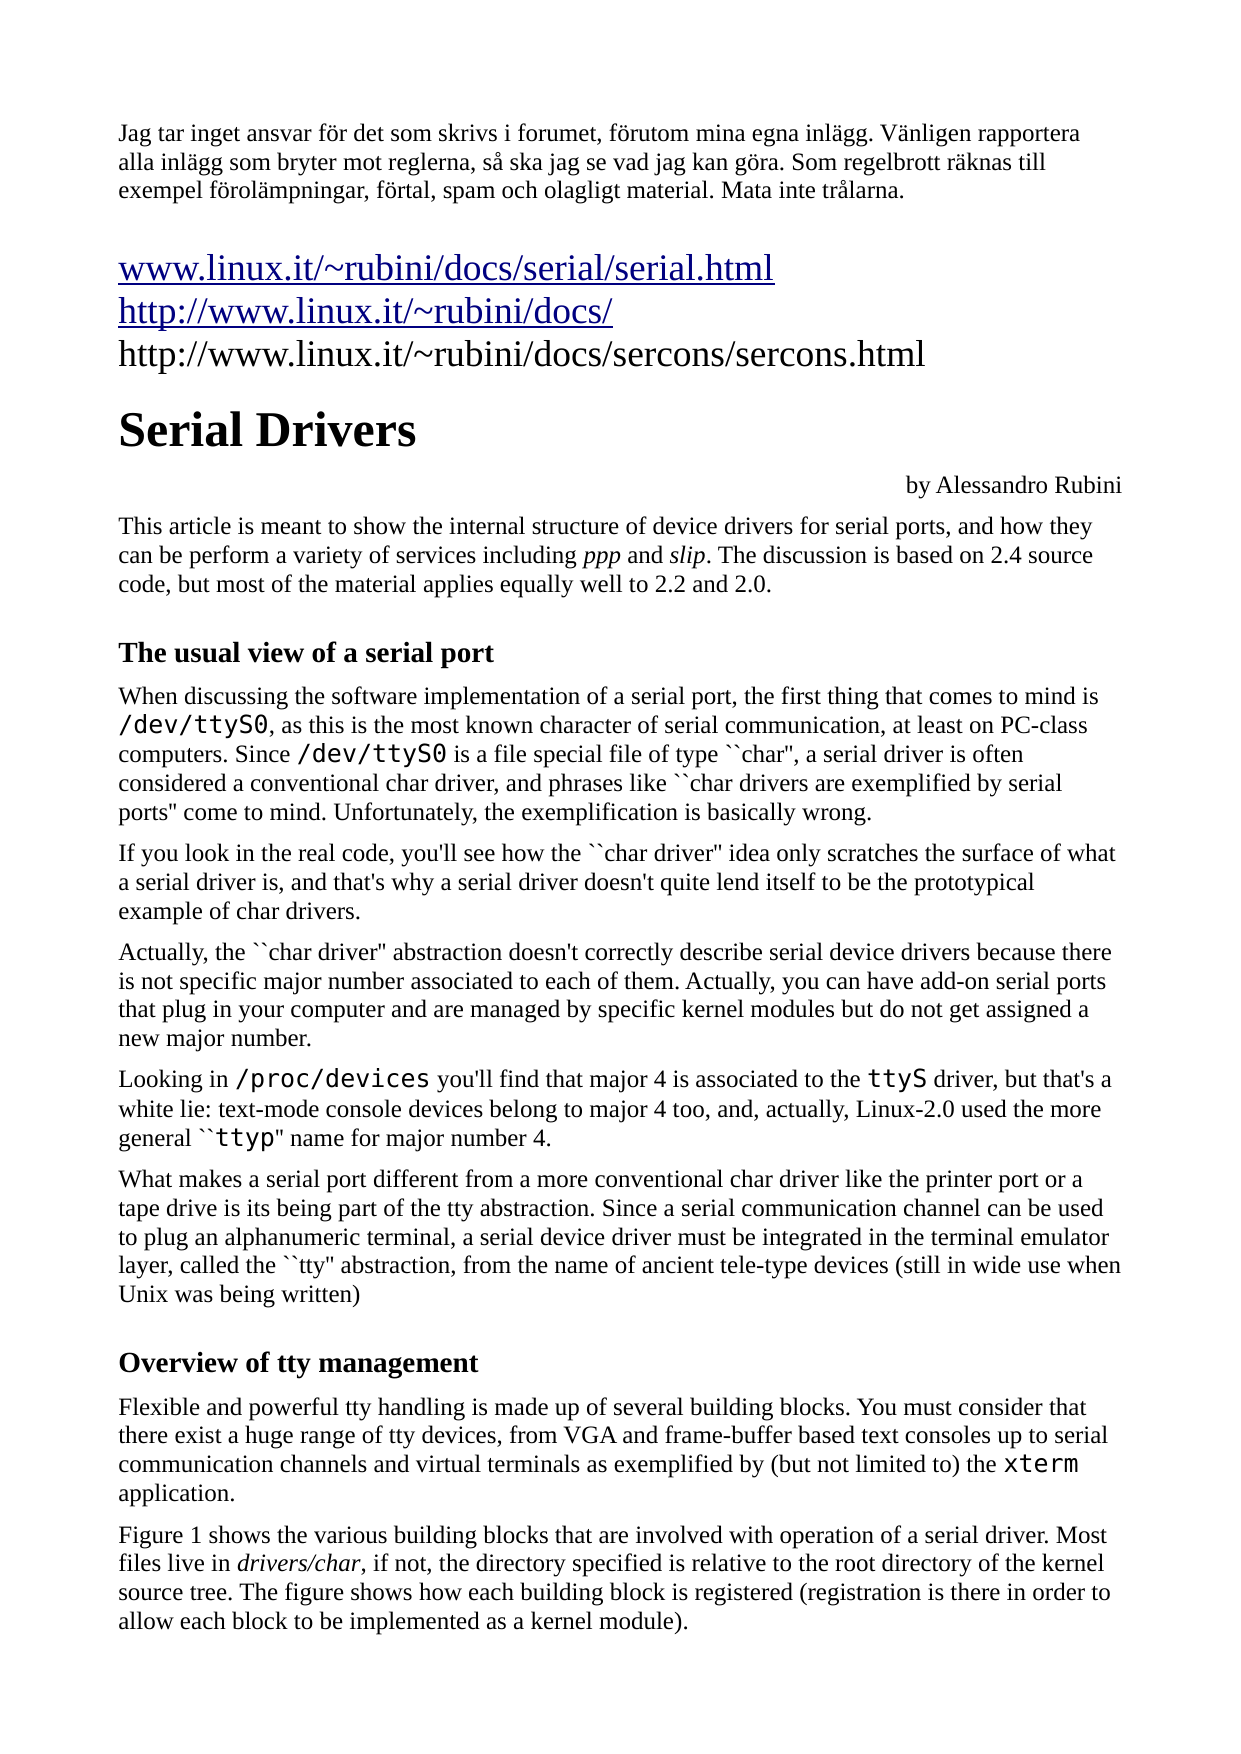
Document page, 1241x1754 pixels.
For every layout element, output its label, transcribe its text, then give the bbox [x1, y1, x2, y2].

subtitle Serial Drivers [118, 400, 1122, 457]
text Flexible and powerful tty handling is made up of several building blocks. You must consider that there exist a huge range of tty devices, from VGA and frame-buffer based text consoles up to serial communication channels and virtual terminals as exemplified by (but not limited to) the xterm application. [118, 1392, 1122, 1507]
text by Alessandro Rubini [118, 470, 1122, 499]
text Actually, the ``char driver'' abstraction doesn't correctly describe serial device drivers because there is not specific major number associated to each of them. Actually, you can have add-on serial ports that plug in your computer and are managed by specific kernel modules but do not get assigned a new major number. [118, 937, 1122, 1052]
text Jag tar inget ansvar för det som skrivs i forumet, förutom mina egna inlägg. Vänligen rapportera alla inlägg som bryter mot reglerna, så ska jag se vad jag kan göra. Som regelbrott räknas till exempel förolämpningar, förtal, spam och olagligt material. Mata inte trålarna. [118, 118, 1122, 204]
text When discussing the software implementation of a serial port, the first thing that comes to mind is /dev/ttyS0, as this is the most known character of serial communication, at least on PC-class computers. Since /dev/ttyS0 is a file special file of type ``char'', a serial driver is often considered a conventional char driver, and phrases like ``char drivers are exemplified by serial ports'' come to mind. Unfortunately, the exemplification is basically wrong. [118, 681, 1122, 826]
subtitle Overview of tty management [118, 1346, 1122, 1379]
text http://www.linux.it/~rubini/docs/ [118, 289, 1122, 332]
text www.linux.it/~rubini/docs/serial/serial.html [118, 246, 1122, 289]
text This article is meant to show the internal structure of device drivers for serial ports, and how they can be perform a variety of services including ppp and slip. The discussion is based on 2.4 source code, but most of the material applies equally well to 2.2 and 2.0. [118, 511, 1122, 597]
text Figure 1 shows the various building blocks that are involved with operation of a serial driver. Most files live in drivers/char, if not, the directory specified is relative to the root directory of the kernel source tree. The figure shows how each building block is registered (registration is there in order to allow each block to be implemented as a kernel module). [118, 1520, 1122, 1635]
text If you look in the real code, you'll see how the ``char driver'' idea only scratches the surface of what a serial driver is, and that's why a serial driver doesn't quite lend itself to be the prototypical example of char drivers. [118, 838, 1122, 924]
text What makes a serial port different from a more conventional char driver like the printer port or a tape drive is its being part of the tty abstraction. Since a serial communication channel can be used to plug an alphanumeric terminal, a serial device driver must be integrated in the terminal emulator layer, called the ``tty'' abstraction, from the name of ancient tele-type devices (still in wide use when Unix was being written) [118, 1164, 1122, 1308]
subtitle The usual view of a serial port [118, 635, 1122, 668]
text http://www.linux.it/~rubini/docs/sercons/sercons.html [118, 332, 1122, 375]
text Looking in /proc/devices you'll find that major 4 is associated to the ttyS driver, but that's a white lie: text-mode console devices belong to major 4 too, and, actually, Linux-2.0 used the more general ``ttyp'' name for major number 4. [118, 1064, 1122, 1152]
